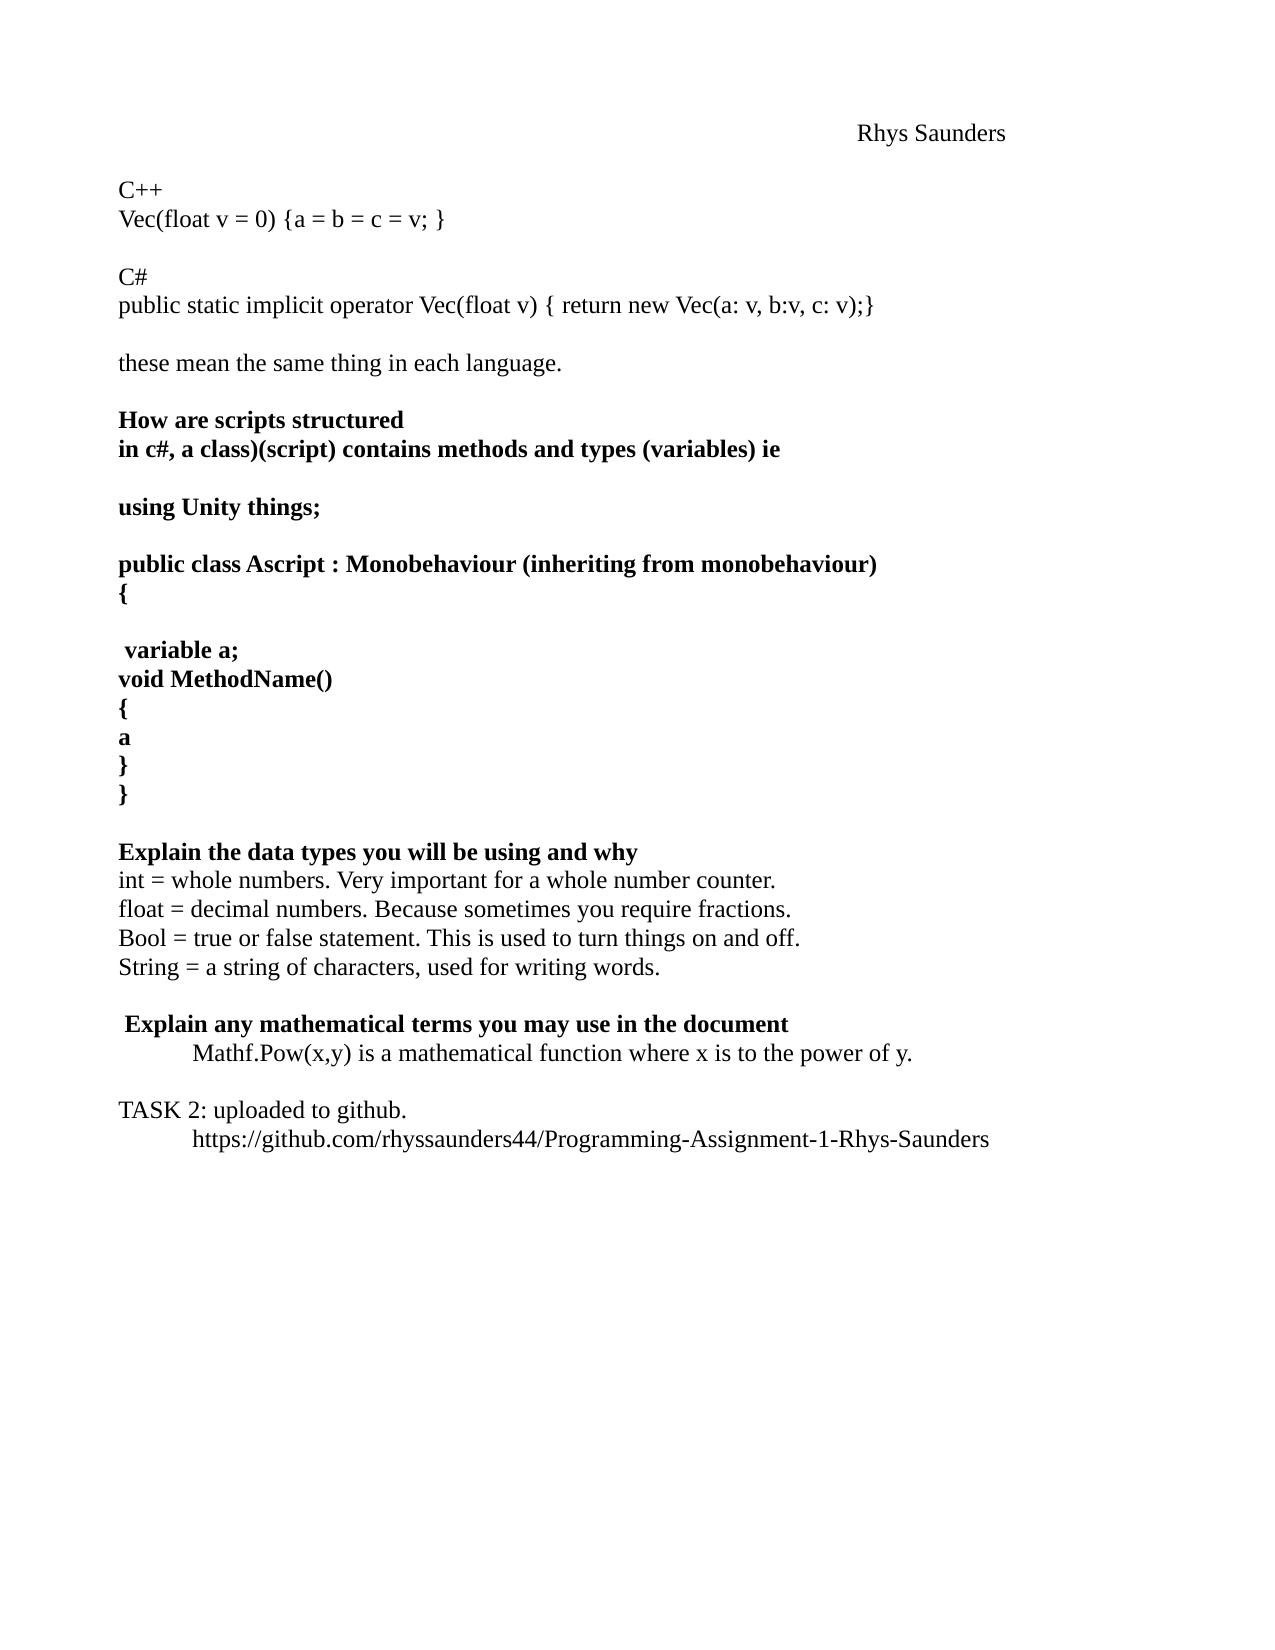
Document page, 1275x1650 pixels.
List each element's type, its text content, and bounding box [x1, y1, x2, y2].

text variable a; [118, 636, 1157, 664]
text Rhys Saunders [118, 118, 1157, 176]
text https://github.com/rhyssaunders44/Programming-Assignment-1-Rhys-Saunders [118, 1124, 1157, 1153]
text C++ Vec(float v = 0) {a = b = c = v; } [118, 176, 1157, 233]
text a [118, 722, 1157, 751]
text Bool = true or false statement. This is used to turn things on and off. [118, 923, 1157, 952]
text C# [118, 262, 1157, 291]
text } [118, 751, 1157, 779]
text { [118, 693, 1157, 722]
text { [118, 578, 1157, 607]
text float = decimal numbers. Because sometimes you require fractions. [118, 894, 1157, 923]
text TASK 2: uploaded to github. [118, 1096, 1157, 1124]
text these mean the same thing in each language. [118, 348, 1157, 377]
text Explain the data types you will be using and why [118, 837, 1157, 866]
text public static implicit operator Vec(float v) { return new Vec(a: v, b:v, c: v);} [118, 291, 1157, 319]
text void MethodName() [118, 664, 1157, 693]
text Mathf.Pow(x,y) is a mathematical function where x is to the power of y. [118, 1038, 1157, 1067]
text in c#, a class)(script) contains methods and types (variables) ie [118, 434, 1157, 463]
text String = a string of characters, used for writing words. [118, 952, 1157, 981]
text public class Ascript : Monobehaviour (inheriting from monobehaviour) [118, 521, 1157, 578]
text How are scripts structured [118, 406, 1157, 434]
text int = whole numbers. Very important for a whole number counter. [118, 866, 1157, 894]
text using Unity things; [118, 492, 1157, 521]
text Explain any mathematical terms you may use in the document [118, 1009, 1157, 1038]
text } [118, 779, 1157, 808]
